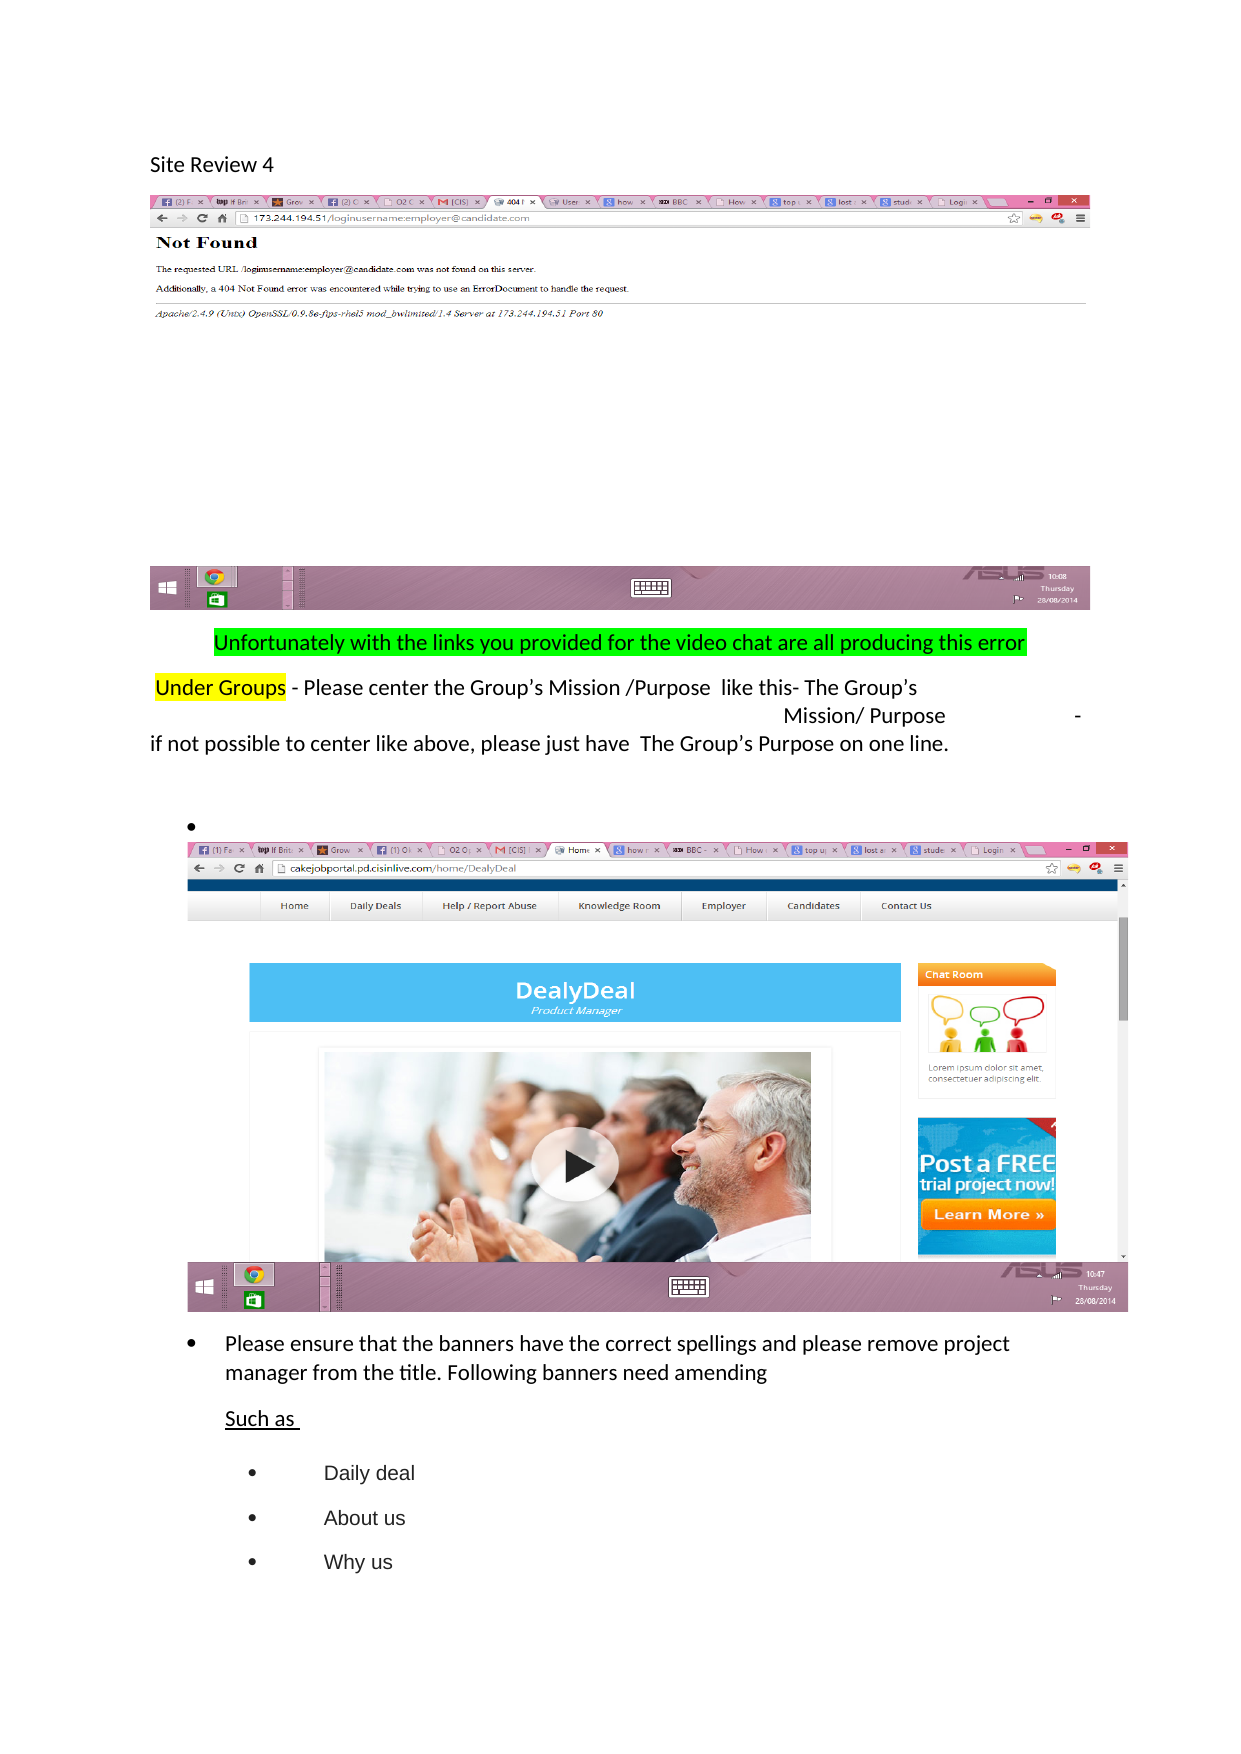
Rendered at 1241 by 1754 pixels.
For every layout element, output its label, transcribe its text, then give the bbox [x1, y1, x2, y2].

list Why us [248, 1550, 1090, 1574]
text Site Review 4 [150, 150, 1090, 178]
text Mission/ Purpose - if not possible to center like above, please just have The Group’s Purpose on one line. [150, 701, 1090, 757]
list Such as [225, 1404, 1090, 1432]
list About us [248, 1505, 1090, 1529]
list Please ensure that the banners have the correct spellings and please remove project manager from the title. Following banners need amending [187, 1329, 1090, 1387]
text Under Groups - Please center the Group’s Mission /Purpose like this- The Group’s [150, 673, 1090, 701]
text Unfortunately with the links you provided for the video chat are all producing this error [150, 628, 1090, 656]
list Daily deal [248, 1460, 1090, 1484]
